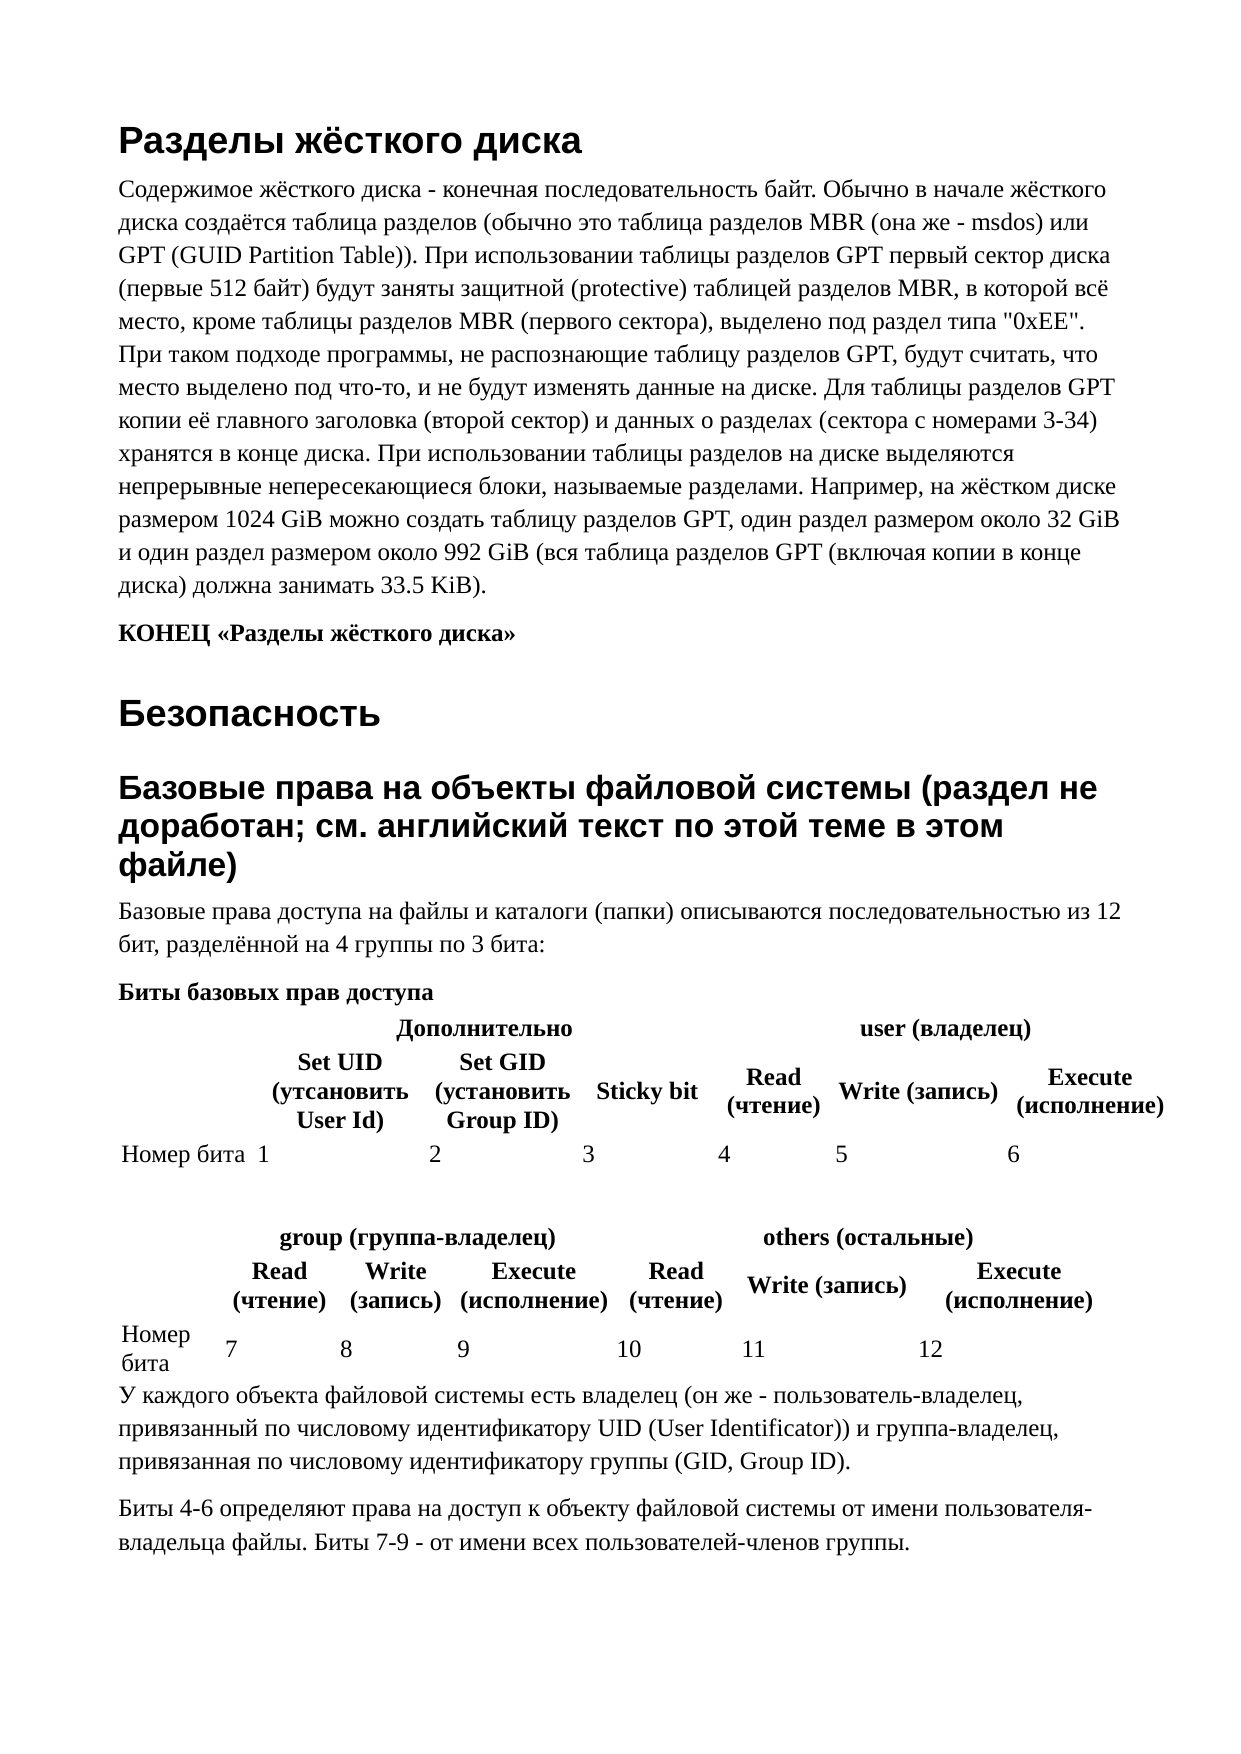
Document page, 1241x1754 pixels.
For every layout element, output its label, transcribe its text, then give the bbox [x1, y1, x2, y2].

text Базовые права доступа на файлы и каталоги (папки) описываются последовательностью из 12 бит, разделённой на 4 группы по 3 бита: [118, 896, 1122, 958]
table_cell Execute (исполнение) [915, 1253, 1123, 1317]
table_cell [118, 1253, 222, 1317]
table_cell Read (чтение) [614, 1253, 738, 1317]
table_cell 7 [222, 1317, 337, 1380]
table_cell 10 [614, 1317, 738, 1380]
table_cell Read (чтение) [222, 1253, 337, 1317]
text Биты 4-6 определяют права на доступ к объекту файловой системы от имени пользователя-владельца файлы. Биты 7-9 - от имени всех пользователей-членов группы. [118, 1493, 1122, 1555]
table_cell 9 [454, 1317, 613, 1380]
table_cell Execute (исполнение) [1004, 1044, 1176, 1136]
table_header [118, 1010, 254, 1044]
table_cell 3 [579, 1136, 715, 1171]
table_cell Write (запись) [832, 1044, 1004, 1136]
subtitle Разделы жёсткого диска [118, 118, 1122, 162]
table_cell Write (запись) [337, 1253, 454, 1317]
subtitle Базовые права на объекты файловой системы (раздел не доработан; см. английский текст по этой теме в этом файле) [118, 768, 1122, 884]
table_cell 1 [254, 1136, 426, 1171]
table_cell 4 [715, 1136, 832, 1171]
table_cell Номер бита [118, 1317, 222, 1380]
table_header Дополнительно [254, 1010, 715, 1044]
table_cell Read (чтение) [715, 1044, 832, 1136]
table_header others (остальные) [614, 1219, 1123, 1253]
table_header [118, 1219, 222, 1253]
table_cell 5 [832, 1136, 1004, 1171]
table_header group (группа-владелец) [222, 1219, 613, 1253]
text Биты базовых прав доступа [118, 977, 1122, 1006]
text КОНЕЦ «Разделы жёсткого диска» [118, 618, 1122, 647]
text У каждого объекта файловой системы есть владелец (он же - пользователь-владелец, привязанный по числовому идентификатору UID (User Identificator)) и группа-владелец, привязанная по числовому идентификатору группы (GID, Group ID). [118, 1380, 1122, 1475]
text Содержимое жёсткого диска - конечная последовательность байт. Обычно в начале жёсткого диска создаётся таблица разделов (обычно это таблица разделов MBR (она же - msdos) или GPT (GUID Partition Table)). При использовании таблицы разделов GPT первый сектор диска (первые 512 байт) будут заняты защитной (protective) таблицей разделов MBR, в которой всё место, кроме таблицы разделов MBR (первого сектора), выделено под раздел типа "0xEE". При таком подходе программы, не распознающие таблицу разделов GPT, будут считать, что место выделено под что-то, и не будут изменять данные на диске. Для таблицы разделов GPT копии её главного заголовка (второй сектор) и данных о разделах (сектора с номерами 3-34) хранятся в конце диска. При использовании таблицы разделов на диске выделяются непрерывные непересекающиеся блоки, называемые разделами. Например, на жёстком диске размером 1024 GiB можно создать таблицу разделов GPT, один раздел размером около 32 GiB и один раздел размером около 992 GiB (вся таблица разделов GPT (включая копии в конце диска) должна занимать 33.5 KiB). [118, 174, 1122, 599]
table_cell 6 [1004, 1136, 1176, 1171]
table_cell 12 [915, 1317, 1123, 1380]
table_cell 11 [739, 1317, 915, 1380]
table_cell 2 [426, 1136, 579, 1171]
table_header user (владелец) [715, 1010, 1176, 1044]
table_cell Sticky bit [579, 1044, 715, 1136]
table_cell Write (запись) [739, 1253, 915, 1317]
table_cell Номер бита [118, 1136, 254, 1171]
table_cell Execute (исполнение) [454, 1253, 613, 1317]
table_cell [118, 1044, 254, 1136]
table_cell 8 [337, 1317, 454, 1380]
table_cell Set GID (установить Group ID) [426, 1044, 579, 1136]
table_cell Set UID (утсановить User Id) [254, 1044, 426, 1136]
subtitle Безопасность [118, 691, 1122, 734]
